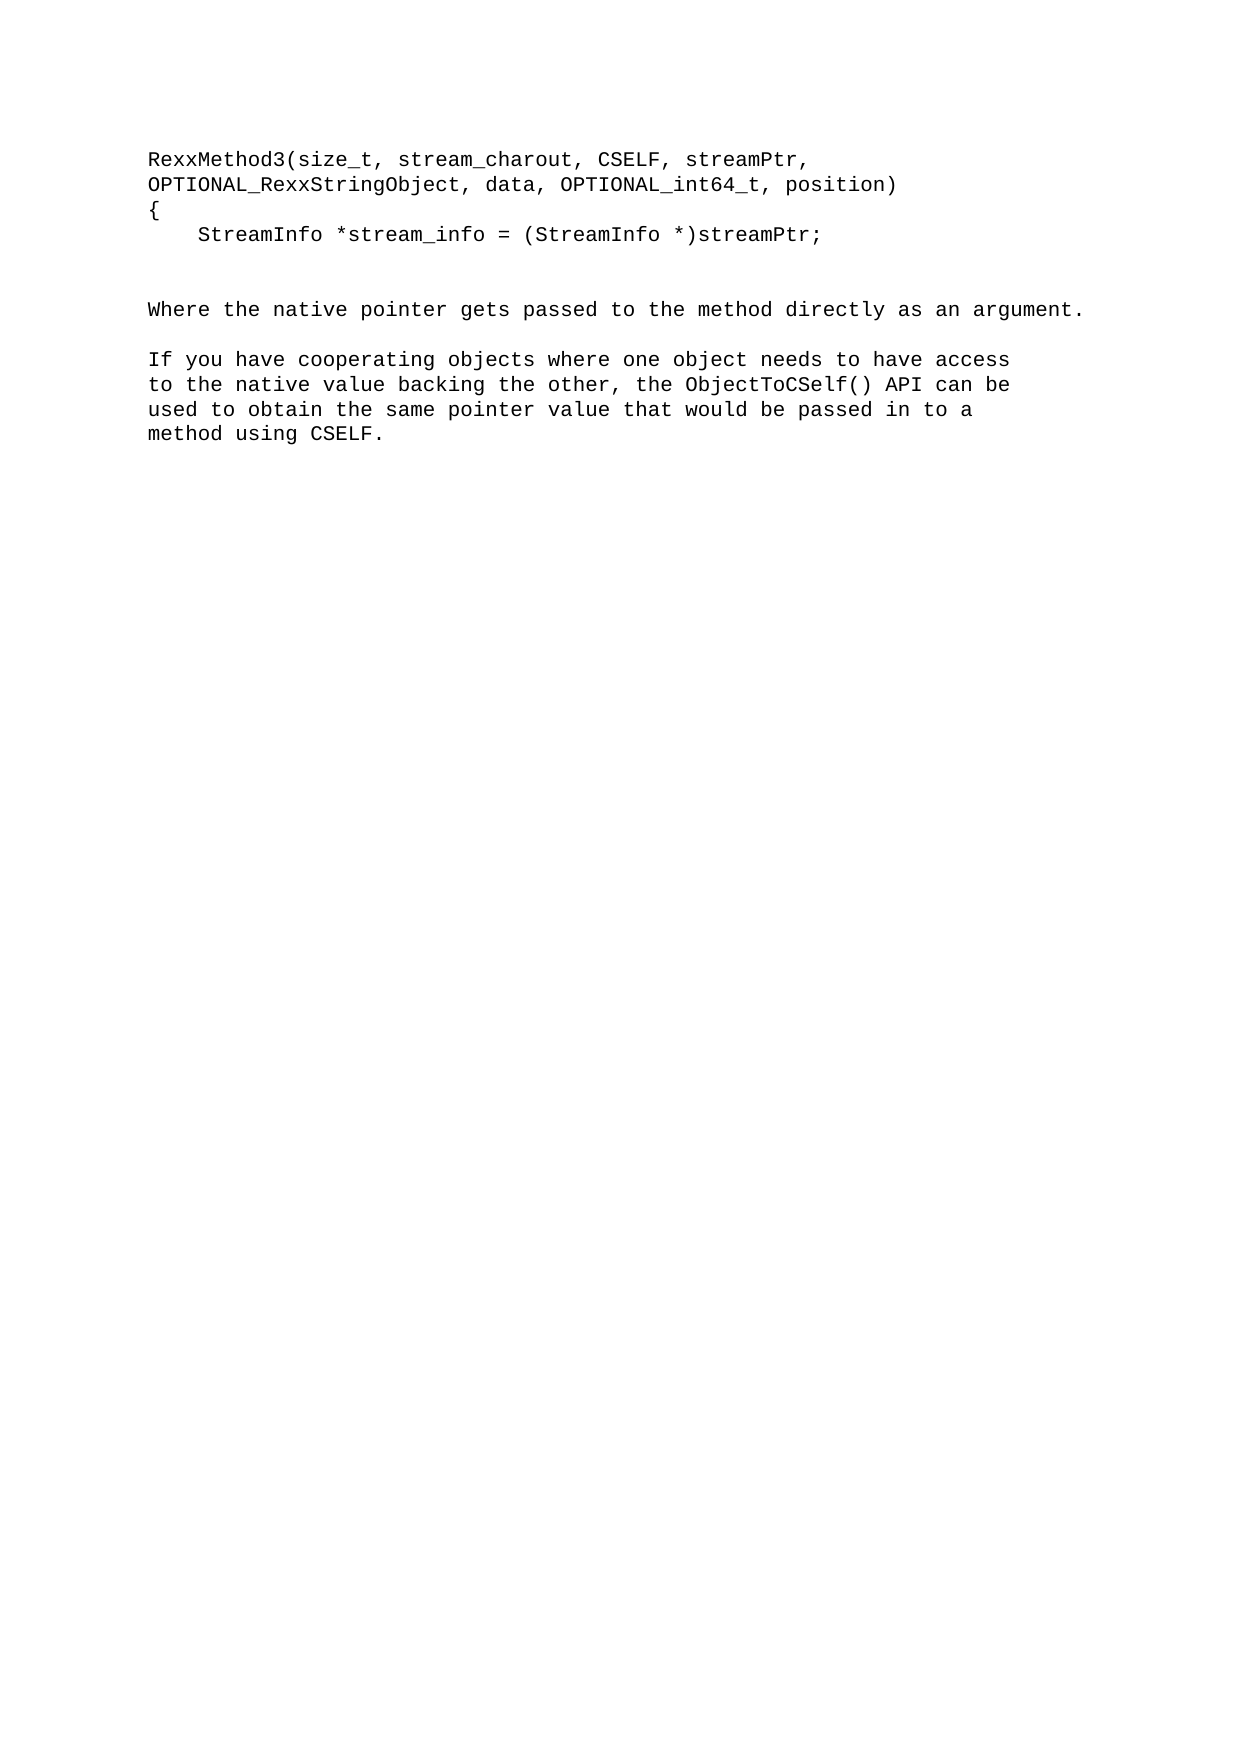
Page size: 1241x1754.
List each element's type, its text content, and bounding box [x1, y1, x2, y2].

text RexxMethod3(size_t, stream_charout, CSELF, streamPtr, [148, 148, 1093, 173]
text If you have cooperating objects where one object needs to have access [148, 348, 1093, 373]
text Where the native pointer gets passed to the method directly as an argument. [148, 298, 1093, 323]
text method using CSELF. [148, 423, 1093, 446]
text to the native value backing the other, the ObjectToCSelf() API can be [148, 373, 1093, 398]
text used to obtain the same pointer value that would be passed in to a [148, 398, 1093, 423]
text OPTIONAL_RexxStringObject, data, OPTIONAL_int64_t, position) [148, 173, 1093, 198]
text StreamInfo *stream_info = (StreamInfo *)streamPtr; [148, 223, 1093, 248]
text { [148, 198, 1093, 223]
